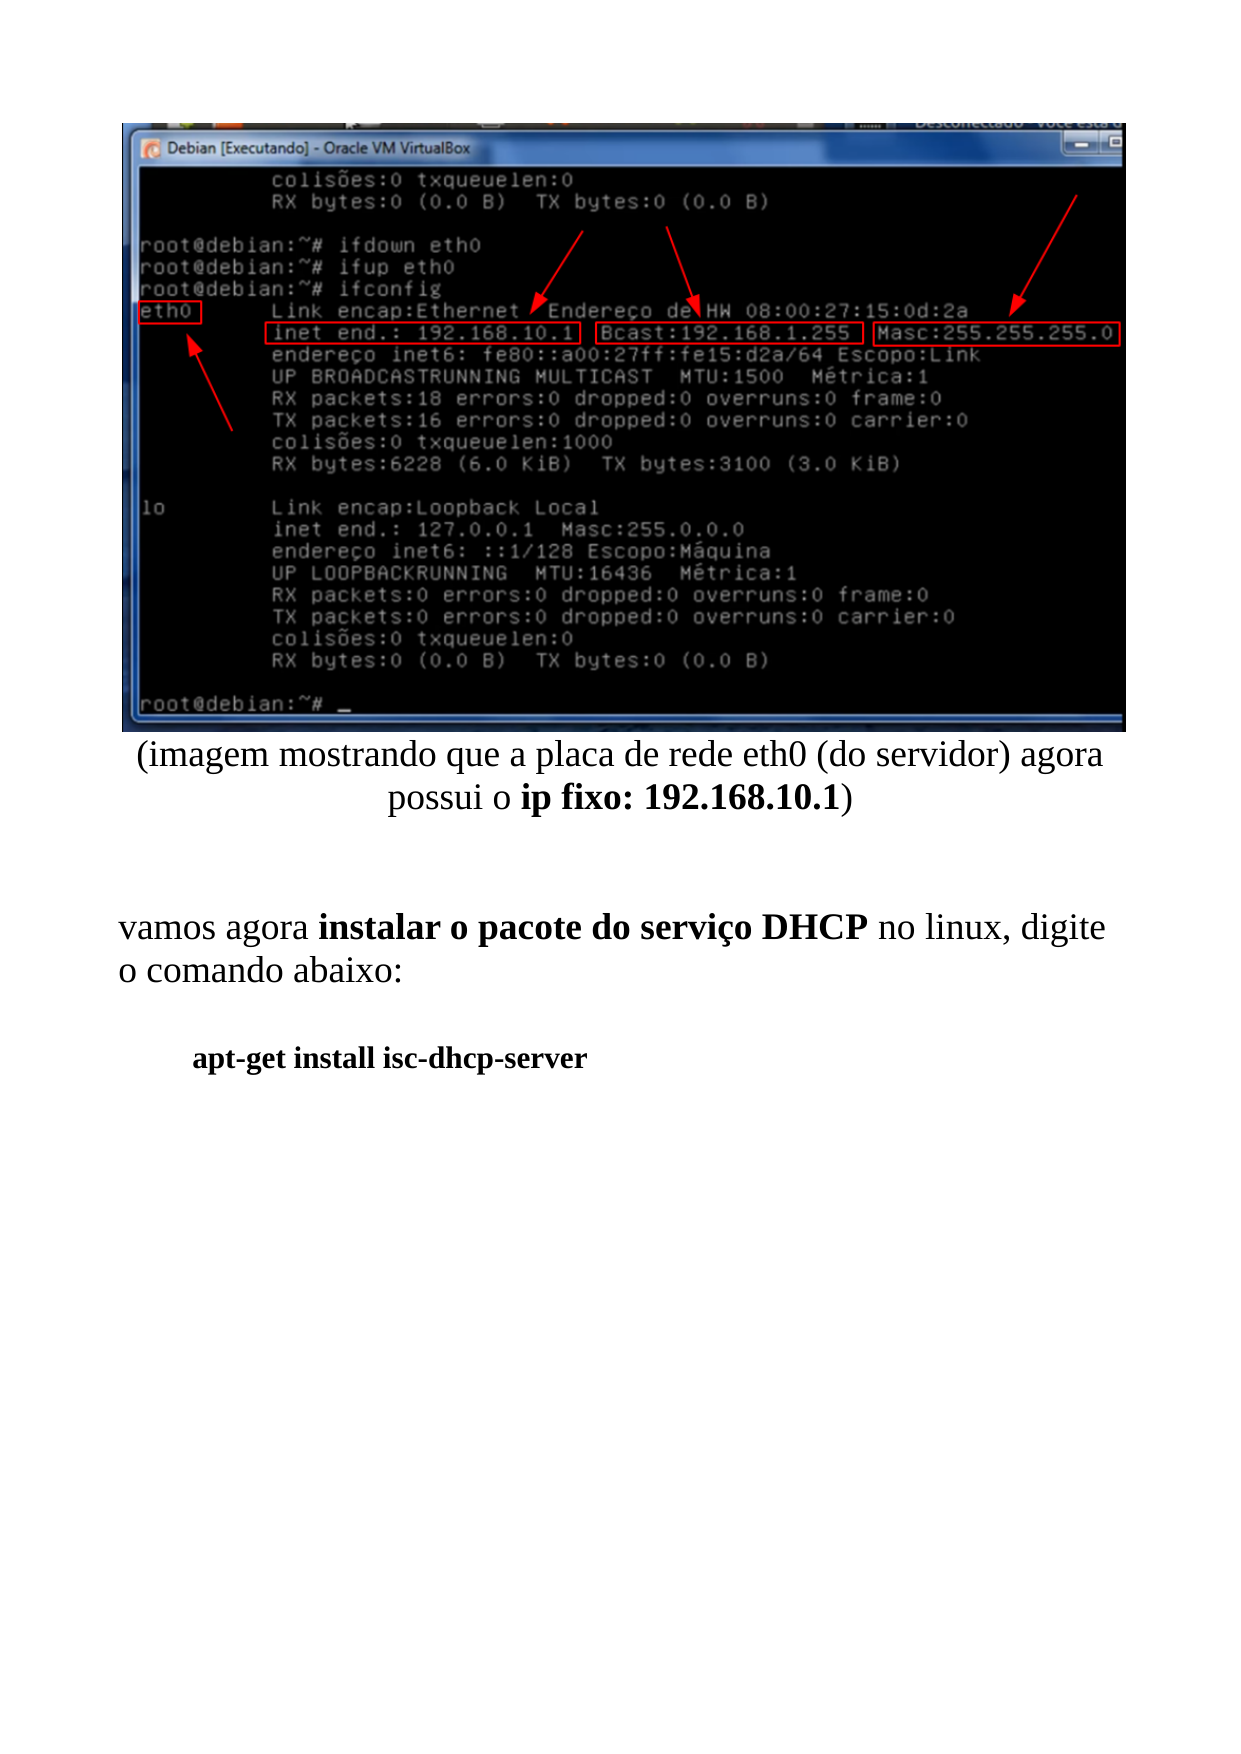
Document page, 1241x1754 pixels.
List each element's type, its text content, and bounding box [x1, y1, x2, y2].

text vamos agora instalar o pacote do serviço DHCP no linux, digite o comando abaixo: [118, 904, 1122, 990]
picture [122, 123, 1126, 732]
text apt-get install isc-dhcp-server [118, 1033, 1122, 1077]
text (imagem mostrando que a placa de rede eth0 (do servidor) agora possui o ip fixo: 192.168.10.1) [118, 118, 1122, 818]
